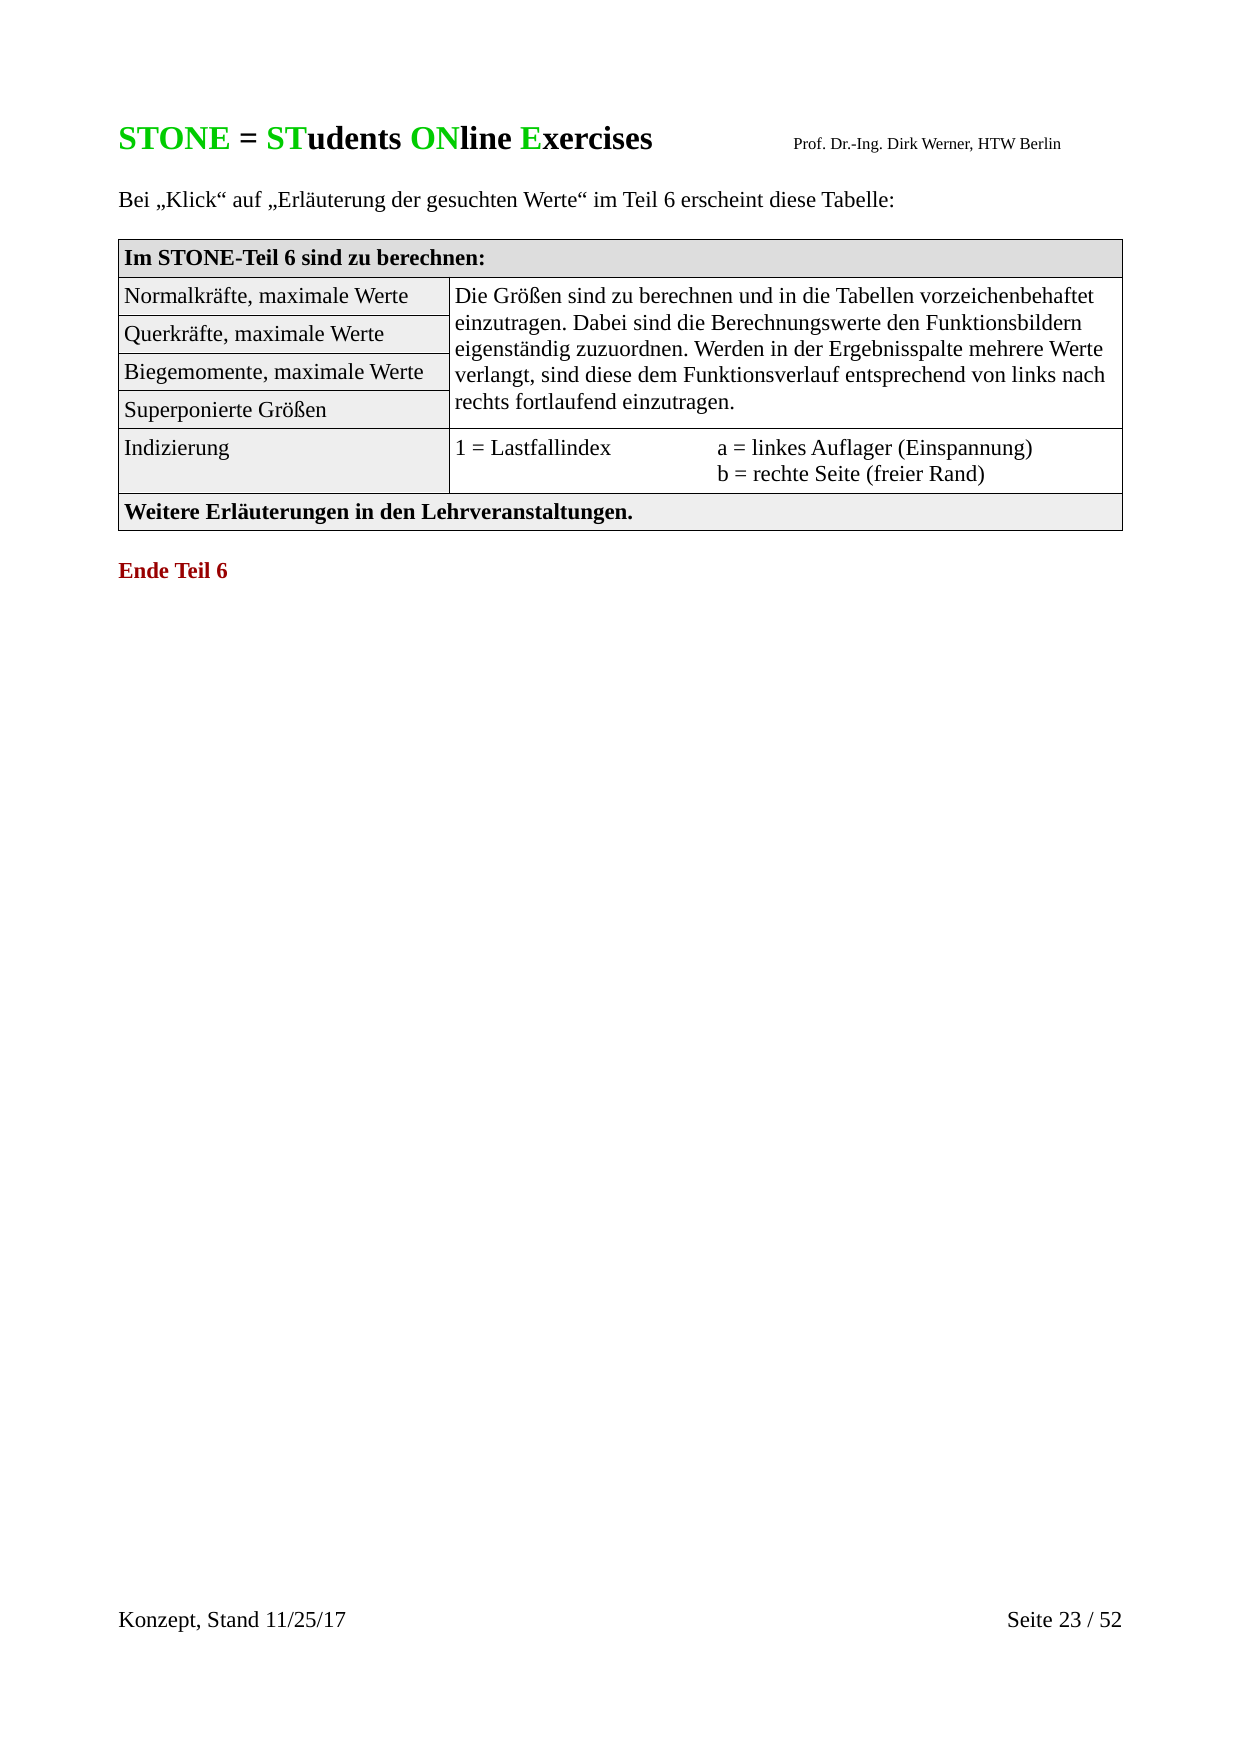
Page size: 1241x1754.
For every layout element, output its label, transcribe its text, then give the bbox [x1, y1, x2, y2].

table_cell Querkräfte, maximale Werte [119, 316, 449, 352]
text Bei „Klick“ auf „Erläuterung der gesuchten Werte“ im Teil 6 erscheint diese Tabelle: [118, 186, 1122, 212]
table_cell 1 = Lastfallindex a = linkes Auflager (Einspannung) b = rechte Seite (freier Rand) [450, 429, 1122, 492]
table_cell Normalkräfte, maximale Werte [119, 278, 449, 314]
text Ende Teil 6 [118, 557, 1122, 583]
table_cell Die Größen sind zu berechnen und in die Tabellen vorzeichenbehaftet einzutragen. Dabei sind die Berechnungswerte den Funktionsbildern eigenständig zuzuordnen. Werden in der Ergebnisspalte mehrere Werte verlangt, sind diese dem Funktionsverlauf entsprechend von links nach rechts fortlaufend einzutragen. [450, 278, 1122, 428]
table_cell Weitere Erläuterungen in den Lehrveranstaltungen. [119, 494, 1122, 530]
table_cell Superponierte Größen [119, 391, 449, 428]
table_cell Biegemomente, maximale Werte [119, 354, 449, 390]
table_header Im STONE-Teil 6 sind zu berechnen: [119, 240, 1122, 277]
table_cell Indizierung [119, 429, 449, 492]
